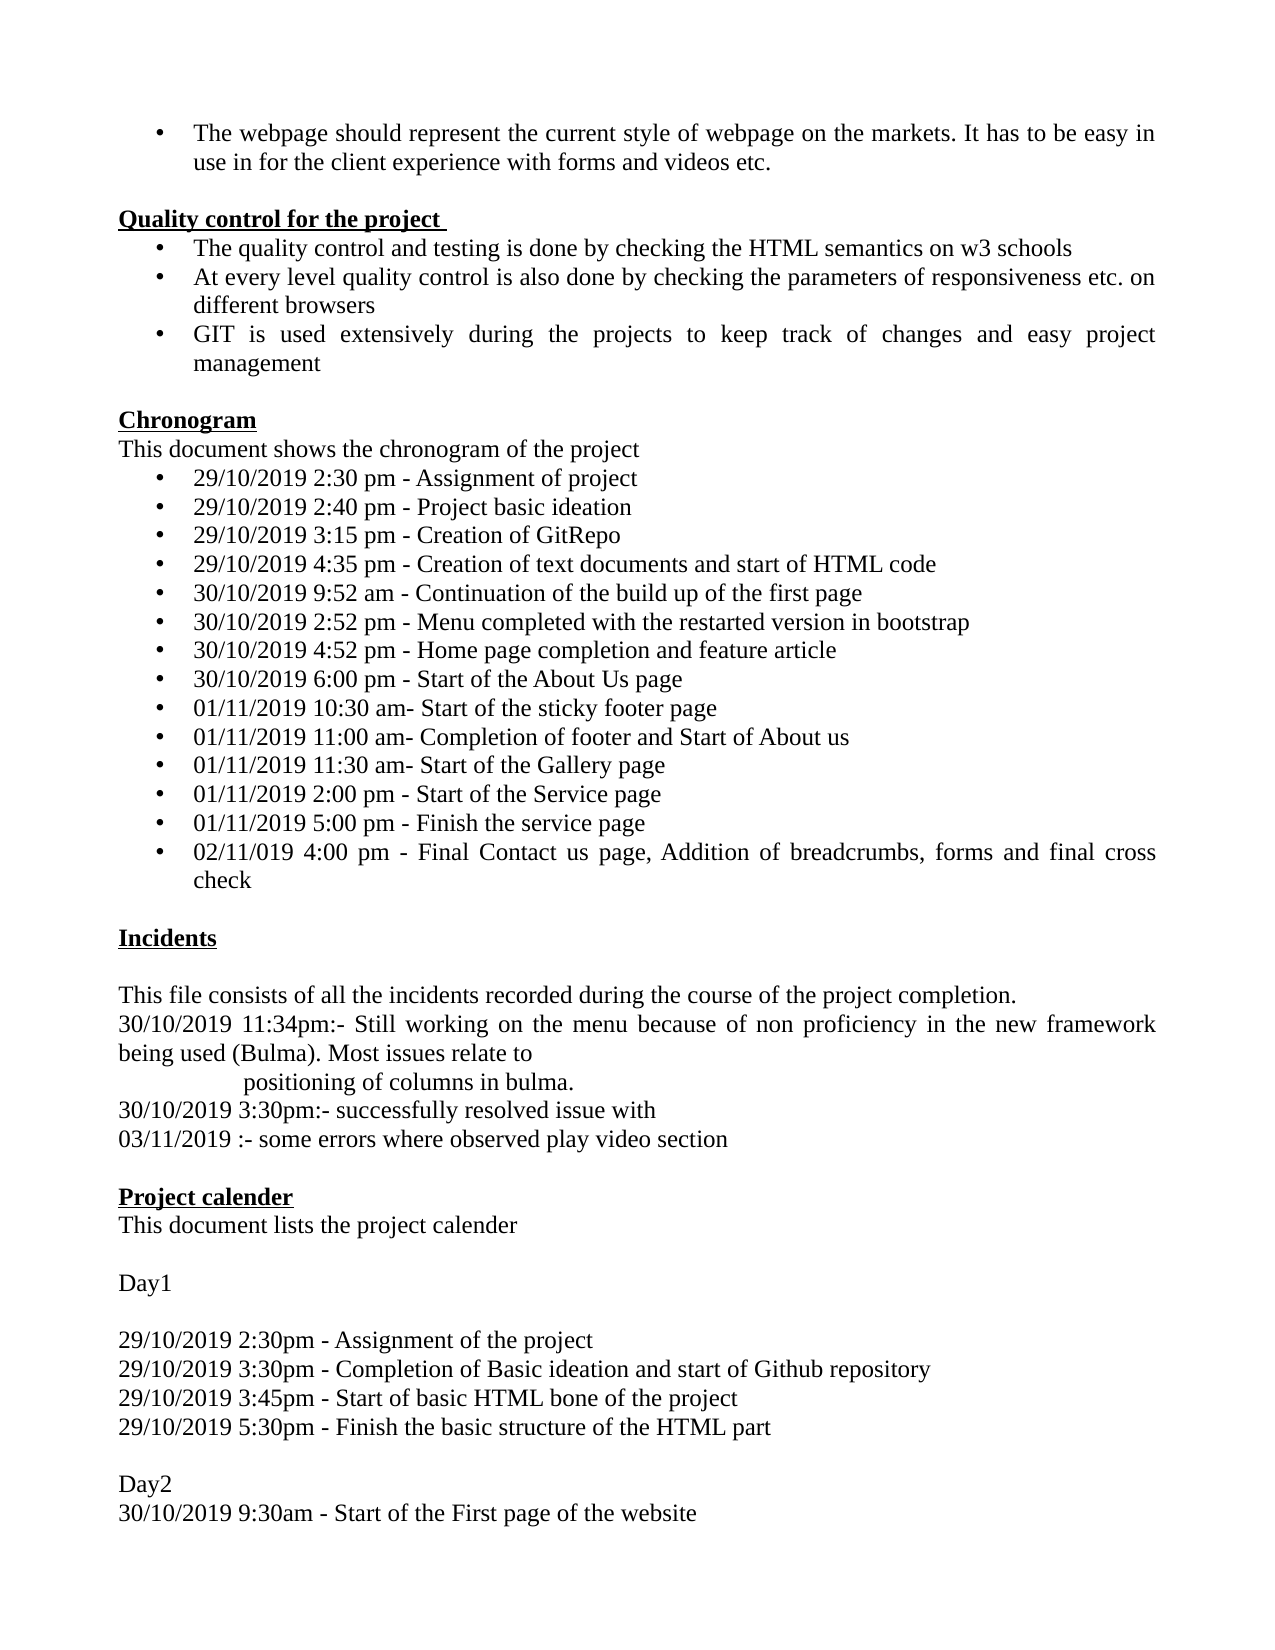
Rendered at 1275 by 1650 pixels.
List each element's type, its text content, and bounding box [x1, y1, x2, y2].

list 02/11/019 4:00 pm - Final Contact us page, Addition of breadcrumbs, forms and final cross check [156, 837, 1157, 894]
list 01/11/2019 11:00 am- Completion of footer and Start of About us [156, 722, 1157, 751]
list 01/11/2019 11:30 am- Start of the Gallery page [156, 751, 1157, 779]
list 29/10/2019 3:15 pm - Creation of GitRepo [156, 521, 1157, 549]
list The webpage should represent the current style of webpage on the markets. It has to be easy in use in for the client experience with forms and videos etc. [156, 118, 1157, 176]
text This file consists of all the incidents recorded during the course of the project completion. [118, 981, 1157, 1009]
list 01/11/2019 2:00 pm - Start of the Service page [156, 779, 1157, 808]
text Quality control for the project [118, 204, 1157, 233]
text 29/10/2019 3:45pm - Start of basic HTML bone of the project [118, 1383, 1157, 1412]
list 29/10/2019 4:35 pm - Creation of text documents and start of HTML code [156, 549, 1157, 578]
list 29/10/2019 2:40 pm - Project basic ideation [156, 492, 1157, 521]
text 30/10/2019 9:30am - Start of the First page of the website [118, 1498, 1157, 1527]
list At every level quality control is also done by checking the parameters of responsiveness etc. on different browsers [156, 262, 1157, 319]
list 30/10/2019 4:52 pm - Home page completion and feature article [156, 636, 1157, 664]
list 30/10/2019 2:52 pm - Menu completed with the restarted version in bootstrap [156, 607, 1157, 636]
list 01/11/2019 10:30 am- Start of the sticky footer page [156, 693, 1157, 722]
text Day2 [118, 1469, 1157, 1498]
text 29/10/2019 5:30pm - Finish the basic structure of the HTML part [118, 1412, 1157, 1441]
list 30/10/2019 9:52 am - Continuation of the build up of the first page [156, 578, 1157, 607]
list 30/10/2019 6:00 pm - Start of the About Us page [156, 664, 1157, 693]
text 03/11/2019 :- some errors where observed play video section [118, 1124, 1157, 1153]
text Day1 [118, 1268, 1157, 1297]
text 30/10/2019 3:30pm:- successfully resolved issue with [118, 1096, 1157, 1124]
text This document lists the project calender [118, 1211, 1157, 1239]
text Project calender [118, 1182, 1157, 1211]
text Chronogram [118, 406, 1157, 434]
list 29/10/2019 2:30 pm - Assignment of project [156, 463, 1157, 492]
text This document shows the chronogram of the project [118, 434, 1157, 463]
list 01/11/2019 5:00 pm - Finish the service page [156, 808, 1157, 837]
text 29/10/2019 3:30pm - Completion of Basic ideation and start of Github repository [118, 1354, 1157, 1383]
text Incidents [118, 923, 1157, 952]
text 29/10/2019 2:30pm - Assignment of the project [118, 1326, 1157, 1354]
text positioning of columns in bulma. [118, 1067, 1157, 1096]
text 30/10/2019 11:34pm:- Still working on the menu because of non proficiency in the new framework being used (Bulma). Most issues relate to [118, 1009, 1157, 1067]
list GIT is used extensively during the projects to keep track of changes and easy project management [156, 319, 1157, 377]
list The quality control and testing is done by checking the HTML semantics on w3 schools [156, 233, 1157, 262]
